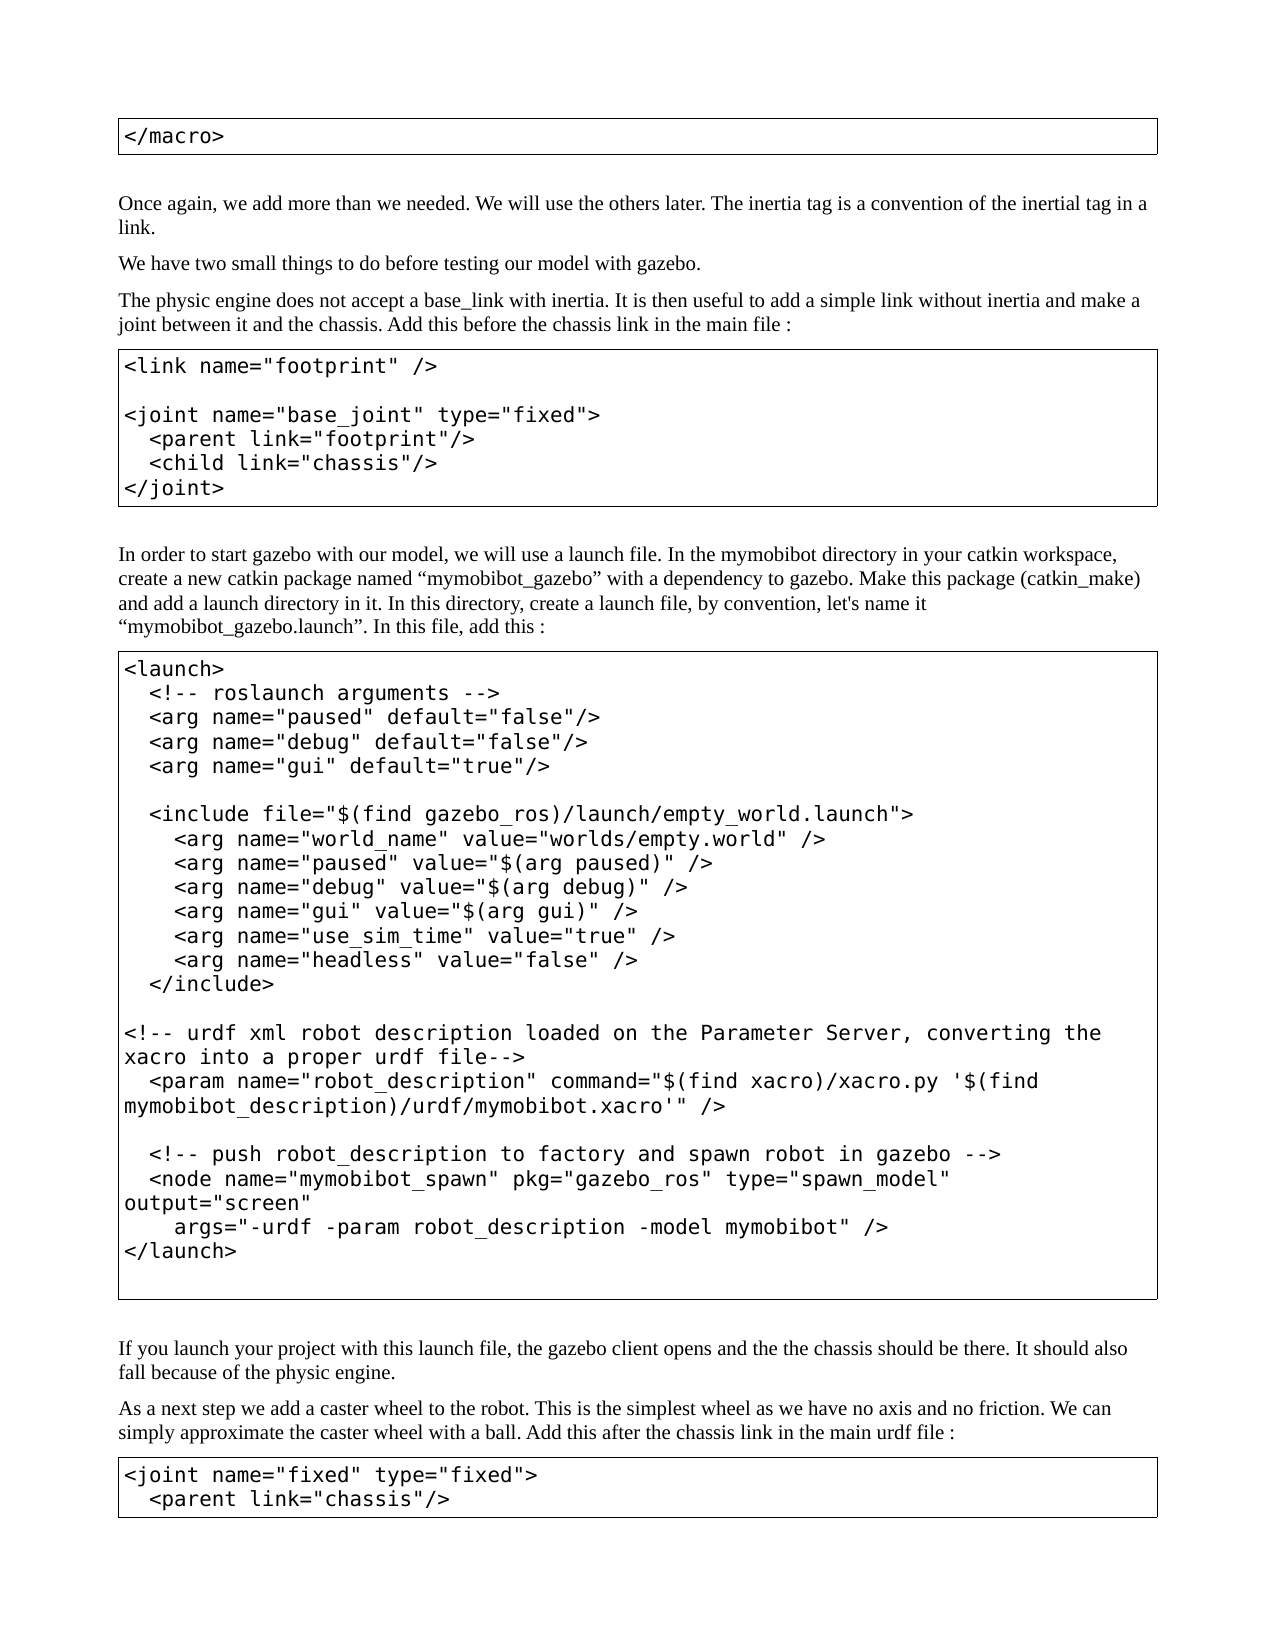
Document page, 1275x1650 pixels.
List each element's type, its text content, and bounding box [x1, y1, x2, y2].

table_header <launch> <!-- roslaunch arguments --> <arg name="paused" default="false"/> <arg name="debug" default="false"/> <arg name="gui" default="true"/> <include file="$(find gazebo_ros)/launch/empty_world.launch"> <arg name="world_name" value="worlds/empty.world" /> <arg name="paused" value="$(arg paused)" /> <arg name="debug" value="$(arg debug)" /> <arg name="gui" value="$(arg gui)" /> <arg name="use_sim_time" value="true" /> <arg name="headless" value="false" /> </include> <!-- urdf xml robot description loaded on the Parameter Server, converting the xacro into a proper urdf file--> <param name="robot_description" command="$(find xacro)/xacro.py '$(find mymobibot_description)/urdf/mymobibot.xacro'" /> <!-- push robot_description to factory and spawn robot in gazebo --> <node name="mymobibot_spawn" pkg="gazebo_ros" type="spawn_model" output="screen" args="-urdf -param robot_description -model mymobibot" /> </launch> [119, 652, 1157, 1299]
table_header </macro> [119, 119, 1157, 154]
table_header <link name="footprint" /> <joint name="base_joint" type="fixed"> <parent link="footprint"/> <child link="chassis"/> </joint> [119, 350, 1157, 506]
text In order to start gazebo with our model, we will use a launch file. In the mymobibot directory in your catkin workspace, create a new catkin package named “mymobibot_gazebo” with a dependency to gazebo. Make this package (catkin_make) and add a launch directory in it. In this directory, create a launch file, by convention, let's name it “mymobibot_gazebo.launch”. In this file, add this : [118, 542, 1157, 638]
text Once again, we add more than we needed. We will use the others later. The inertia tag is a convention of the inertial tag in a link. [118, 191, 1157, 239]
text As a next step we add a caster wheel to the robot. This is the simplest wheel as we have no axis and no friction. We can simply approximate the caster wheel with a ball. Add this after the chassis link in the main urdf file : [118, 1396, 1157, 1444]
text The physic engine does not accept a base_link with inertia. It is then useful to add a simple link without inertia and make a joint between it and the chassis. Add this before the chassis link in the main file : [118, 288, 1157, 336]
text If you launch your project with this launch file, the gazebo client opens and the the chassis should be there. It should also fall because of the physic engine. [118, 1336, 1157, 1384]
table_header <joint name="fixed" type="fixed"> <parent link="chassis"/> [119, 1458, 1157, 1517]
text We have two small things to do before testing our model with gazebo. [118, 251, 1157, 275]
